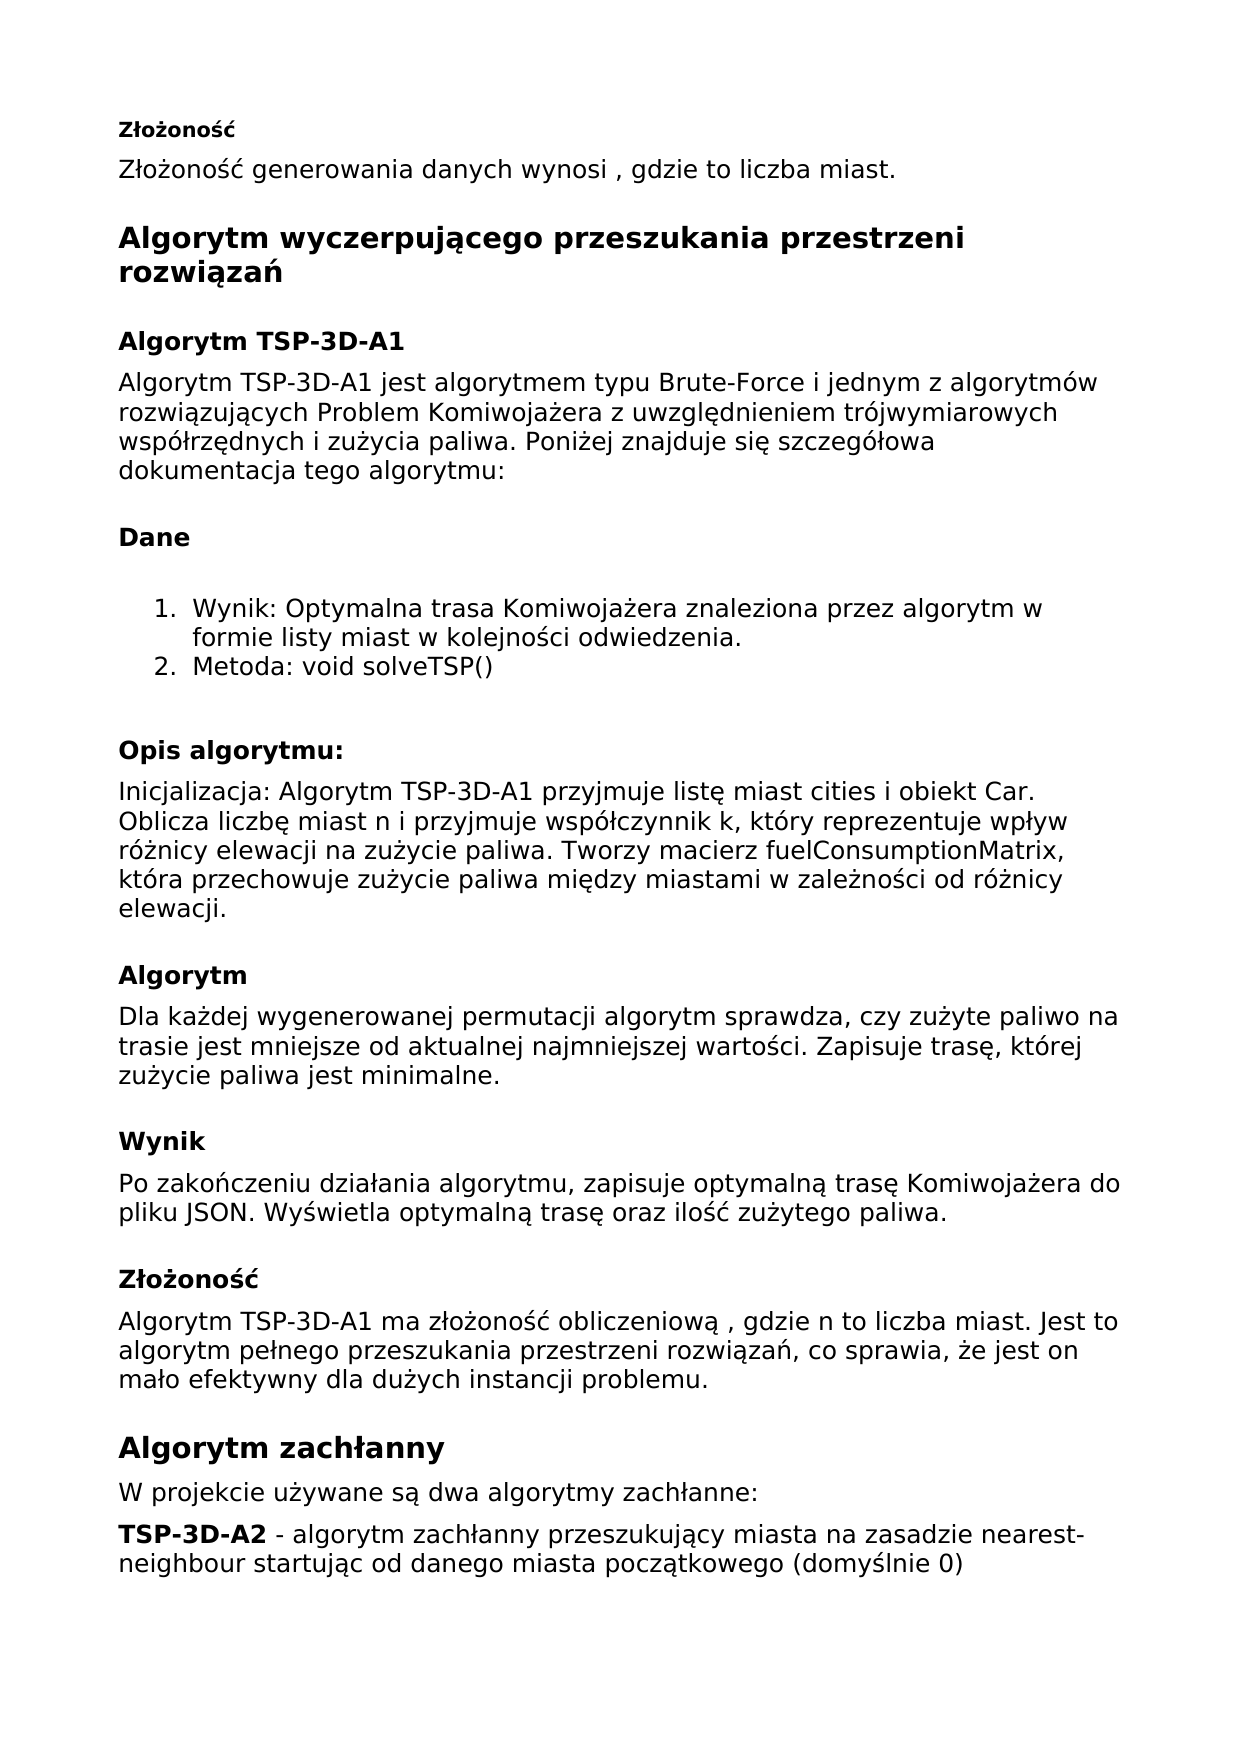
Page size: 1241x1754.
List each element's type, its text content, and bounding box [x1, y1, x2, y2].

subtitle Algorytm wyczerpującego przeszukania przestrzeni rozwiązań [118, 222, 1122, 289]
subtitle Algorytm [118, 961, 1122, 990]
subtitle Złożoność [118, 1265, 1122, 1294]
subtitle Złożoność [118, 118, 1122, 142]
text Inicjalizacja: Algorytm TSP-3D-A1 przyjmuje listę miast cities i obiekt Car. Oblicza liczbę miast n i przyjmuje współczynnik k, który reprezentuje wpływ różnicy elewacji na zużycie paliwa. Tworzy macierz fuelConsumptionMatrix, która przechowuje zużycie paliwa między miastami w zależności od różnicy elewacji. [118, 778, 1122, 923]
subtitle Dane [118, 523, 1122, 552]
subtitle Algorytm zachłanny [118, 1432, 1122, 1466]
list Metoda: void solveTSP() [177, 652, 1122, 681]
text Po zakończeniu działania algorytmu, zapisuje optymalną trasę Komiwojażera do pliku JSON. Wyświetla optymalną trasę oraz ilość zużytego paliwa. [118, 1169, 1122, 1228]
list Wynik: Optymalna trasa Komiwojażera znaleziona przez algorytm w formie listy miast w kolejności odwiedzenia. [177, 594, 1122, 652]
subtitle Algorytm TSP-3D-A1 [118, 327, 1122, 356]
text Algorytm TSP-3D-A1 jest algorytmem typu Brute-Force i jednym z algorytmów rozwiązujących Problem Komiwojażera z uwzględnieniem trójwymiarowych współrzędnych i zużycia paliwa. Poniżej znajduje się szczegółowa dokumentacja tego algorytmu: [118, 369, 1122, 485]
subtitle Wynik [118, 1128, 1122, 1157]
text Algorytm TSP-3D-A1 ma złożoność obliczeniową , gdzie n to liczba miast. Jest to algorytm pełnego przeszukania przestrzeni rozwiązań, co sprawia, że jest on mało efektywny dla dużych instancji problemu. [118, 1307, 1122, 1394]
text TSP-3D-A2 - algorytm zachłanny przeszukujący miasta na zasadzie nearest-neighbour startując od danego miasta początkowego (domyślnie 0) [118, 1520, 1122, 1578]
text W projekcie używane są dwa algorytmy zachłanne: [118, 1478, 1122, 1507]
text Złożoność generowania danych wynosi , gdzie to liczba miast. [118, 155, 1122, 184]
text Dla każdej wygenerowanej permutacji algorytm sprawdza, czy zużyte paliwo na trasie jest mniejsze od aktualnej najmniejszej wartości. Zapisuje trasę, której zużycie paliwa jest minimalne. [118, 1003, 1122, 1090]
subtitle Opis algorytmu: [118, 736, 1122, 765]
